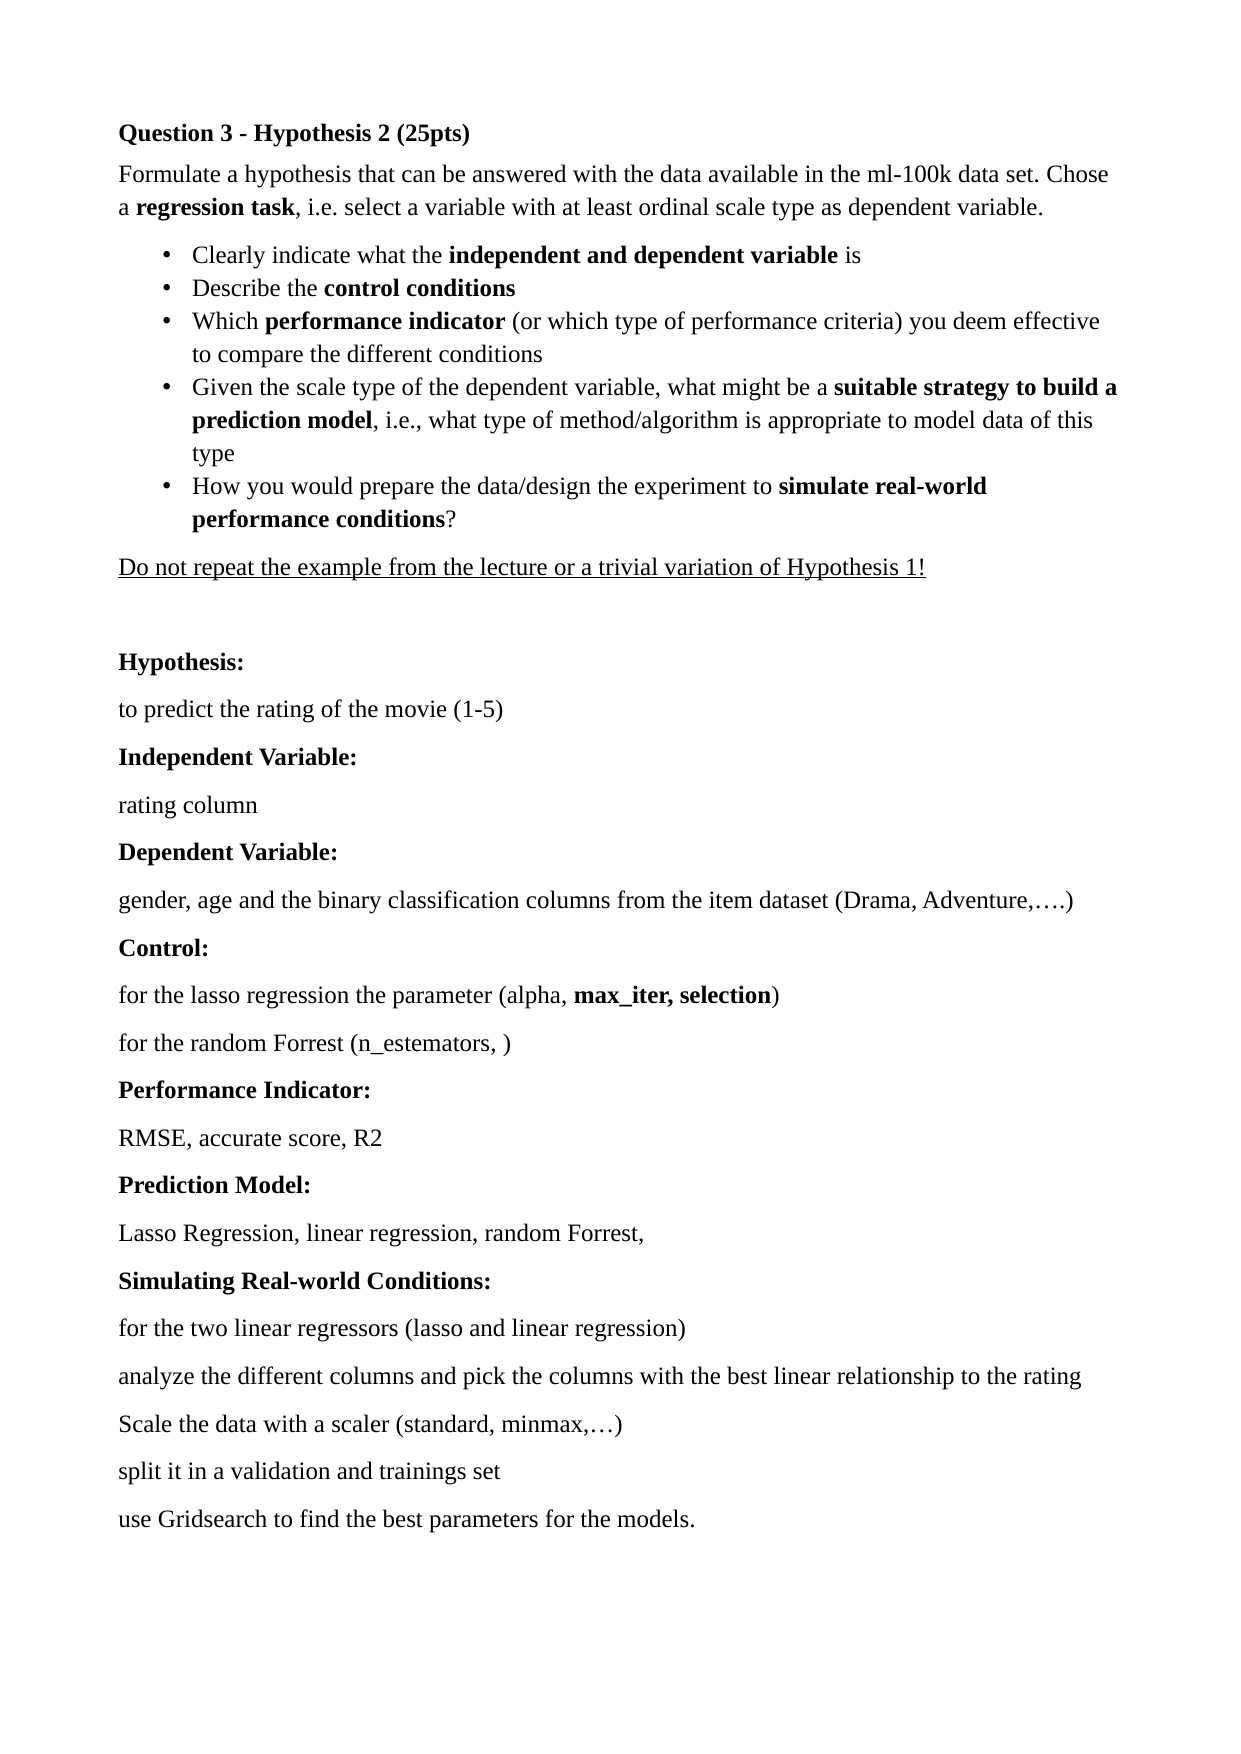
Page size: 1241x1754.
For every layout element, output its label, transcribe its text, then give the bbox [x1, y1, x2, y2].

text for the random Forrest (n_estemators, ) [118, 1028, 1122, 1057]
text for the lasso regression the parameter (alpha, max_iter, selection) [118, 980, 1122, 1009]
text Formulate a hypothesis that can be answered with the data available in the ml-100k data set. Chose a regression task, i.e. select a variable with at least ordinal scale type as dependent variable. [118, 159, 1122, 221]
text Control: [118, 933, 1122, 961]
text rating column [118, 790, 1122, 818]
text Performance Indicator: [118, 1075, 1122, 1104]
text Lasso Regression, linear regression, random Forrest, [118, 1218, 1122, 1247]
text use Gridsearch to find the best parameters for the models. [118, 1504, 1122, 1533]
list Which performance indicator (or which type of performance criteria) you deem effective to compare the different conditions [162, 306, 1122, 368]
text gender, age and the binary classification columns from the item dataset (Drama, Adventure,….) [118, 885, 1122, 914]
text Simulating Real-world Conditions: [118, 1266, 1122, 1294]
text RMSE, accurate score, R2 [118, 1123, 1122, 1152]
text Hypothesis: [118, 647, 1122, 676]
text Prediction Model: [118, 1171, 1122, 1199]
list Describe the control conditions [162, 273, 1122, 302]
text Scale the data with a scaler (standard, minmax,…) [118, 1409, 1122, 1437]
text Independent Variable: [118, 742, 1122, 771]
text split it in a validation and trainings set [118, 1456, 1122, 1485]
list Given the scale type of the dependent variable, what might be a suitable strategy to build a prediction model, i.e., what type of method/algorithm is appropriate to model data of this type [162, 372, 1122, 467]
subtitle Question 3 - Hypothesis 2 (25pts) [118, 118, 1122, 147]
text Do not repeat the example from the lecture or a trivial variation of Hypothesis 1! [118, 552, 1122, 581]
text for the two linear regressors (lasso and linear regression) [118, 1313, 1122, 1342]
text to predict the rating of the movie (1-5) [118, 694, 1122, 723]
text Dependent Variable: [118, 837, 1122, 866]
text analyze the different columns and pick the columns with the best linear relationship to the rating [118, 1361, 1122, 1390]
list Clearly indicate what the independent and dependent variable is [162, 240, 1122, 269]
list How you would prepare the data/design the experiment to simulate real-world performance conditions? [162, 471, 1122, 533]
